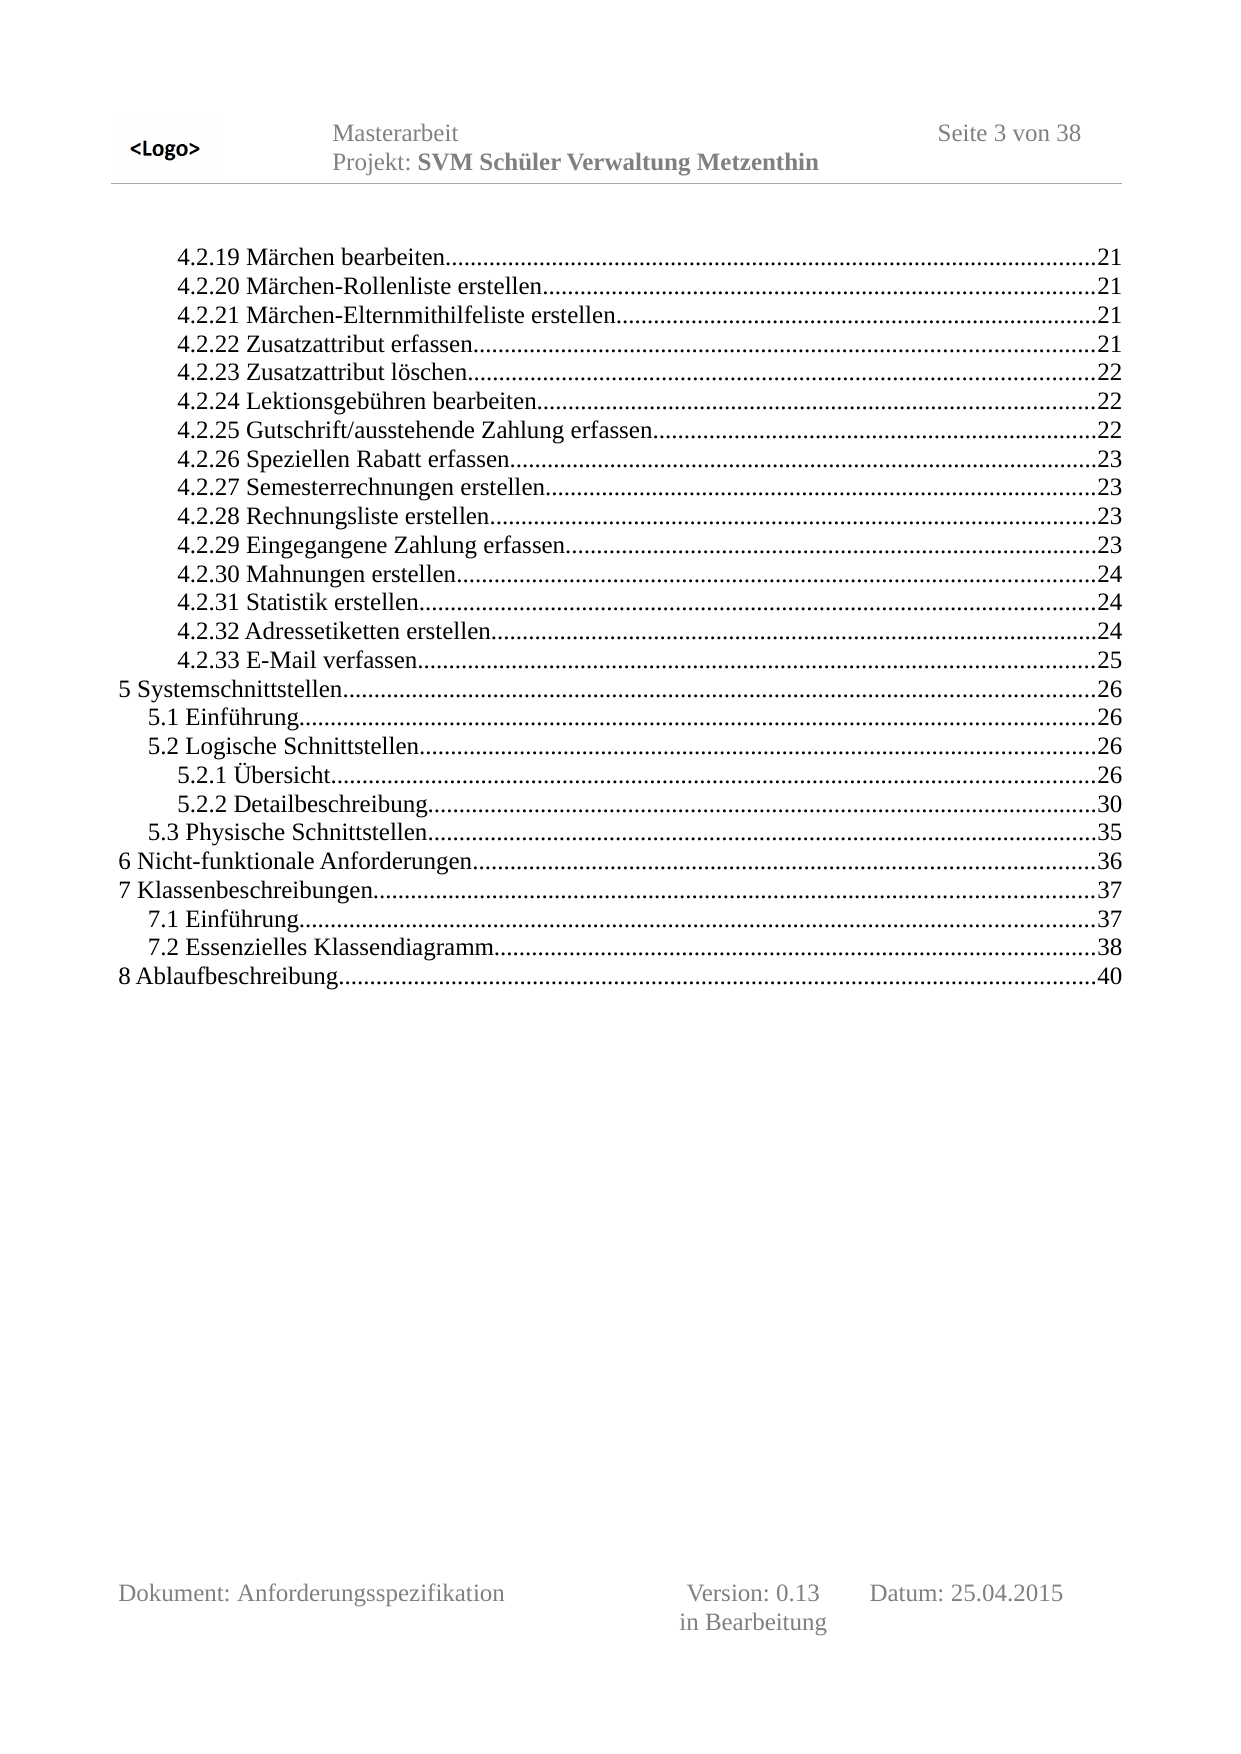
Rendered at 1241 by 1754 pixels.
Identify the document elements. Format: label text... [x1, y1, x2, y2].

text 4.2.33 E-Mail verfassen 25 [177, 645, 1122, 674]
text 4.2.27 Semesterrechnungen erstellen 23 [177, 472, 1122, 501]
text 4.2.29 Eingegangene Zahlung erfassen 23 [177, 530, 1122, 559]
text 5.1 Einführung 26 [148, 702, 1122, 731]
text 4.2.25 Gutschrift/ausstehende Zahlung erfassen 22 [177, 415, 1122, 444]
text 4.2.23 Zusatzattribut löschen 22 [177, 357, 1122, 386]
text 7.2 Essenzielles Klassendiagramm 38 [148, 932, 1122, 961]
text 5.2.2 Detailbeschreibung 30 [177, 789, 1122, 817]
text 7 Klassenbeschreibungen 37 [118, 875, 1122, 904]
text 4.2.19 Märchen bearbeiten 21 [177, 242, 1122, 271]
text 4.2.26 Speziellen Rabatt erfassen 23 [177, 444, 1122, 472]
text 7.1 Einführung 37 [148, 904, 1122, 932]
text 4.2.21 Märchen-Elternmithilfeliste erstellen 21 [177, 300, 1122, 329]
text 4.2.20 Märchen-Rollenliste erstellen 21 [177, 271, 1122, 300]
text 5.2.1 Übersicht 26 [177, 760, 1122, 789]
text 4.2.24 Lektionsgebühren bearbeiten 22 [177, 386, 1122, 415]
text 4.2.32 Adressetiketten erstellen 24 [177, 616, 1122, 645]
text 5.2 Logische Schnittstellen 26 [148, 731, 1122, 760]
text 4.2.30 Mahnungen erstellen 24 [177, 559, 1122, 587]
text 4.2.28 Rechnungsliste erstellen 23 [177, 501, 1122, 530]
text 4.2.22 Zusatzattribut erfassen 21 [177, 329, 1122, 357]
text 5 Systemschnittstellen 26 [118, 674, 1122, 702]
text 4.2.31 Statistik erstellen 24 [177, 587, 1122, 616]
text 5.3 Physische Schnittstellen 35 [148, 817, 1122, 846]
picture [118, 118, 224, 183]
text 8 Ablaufbeschreibung 40 [118, 961, 1122, 990]
text 6 Nicht-funktionale Anforderungen 36 [118, 846, 1122, 875]
